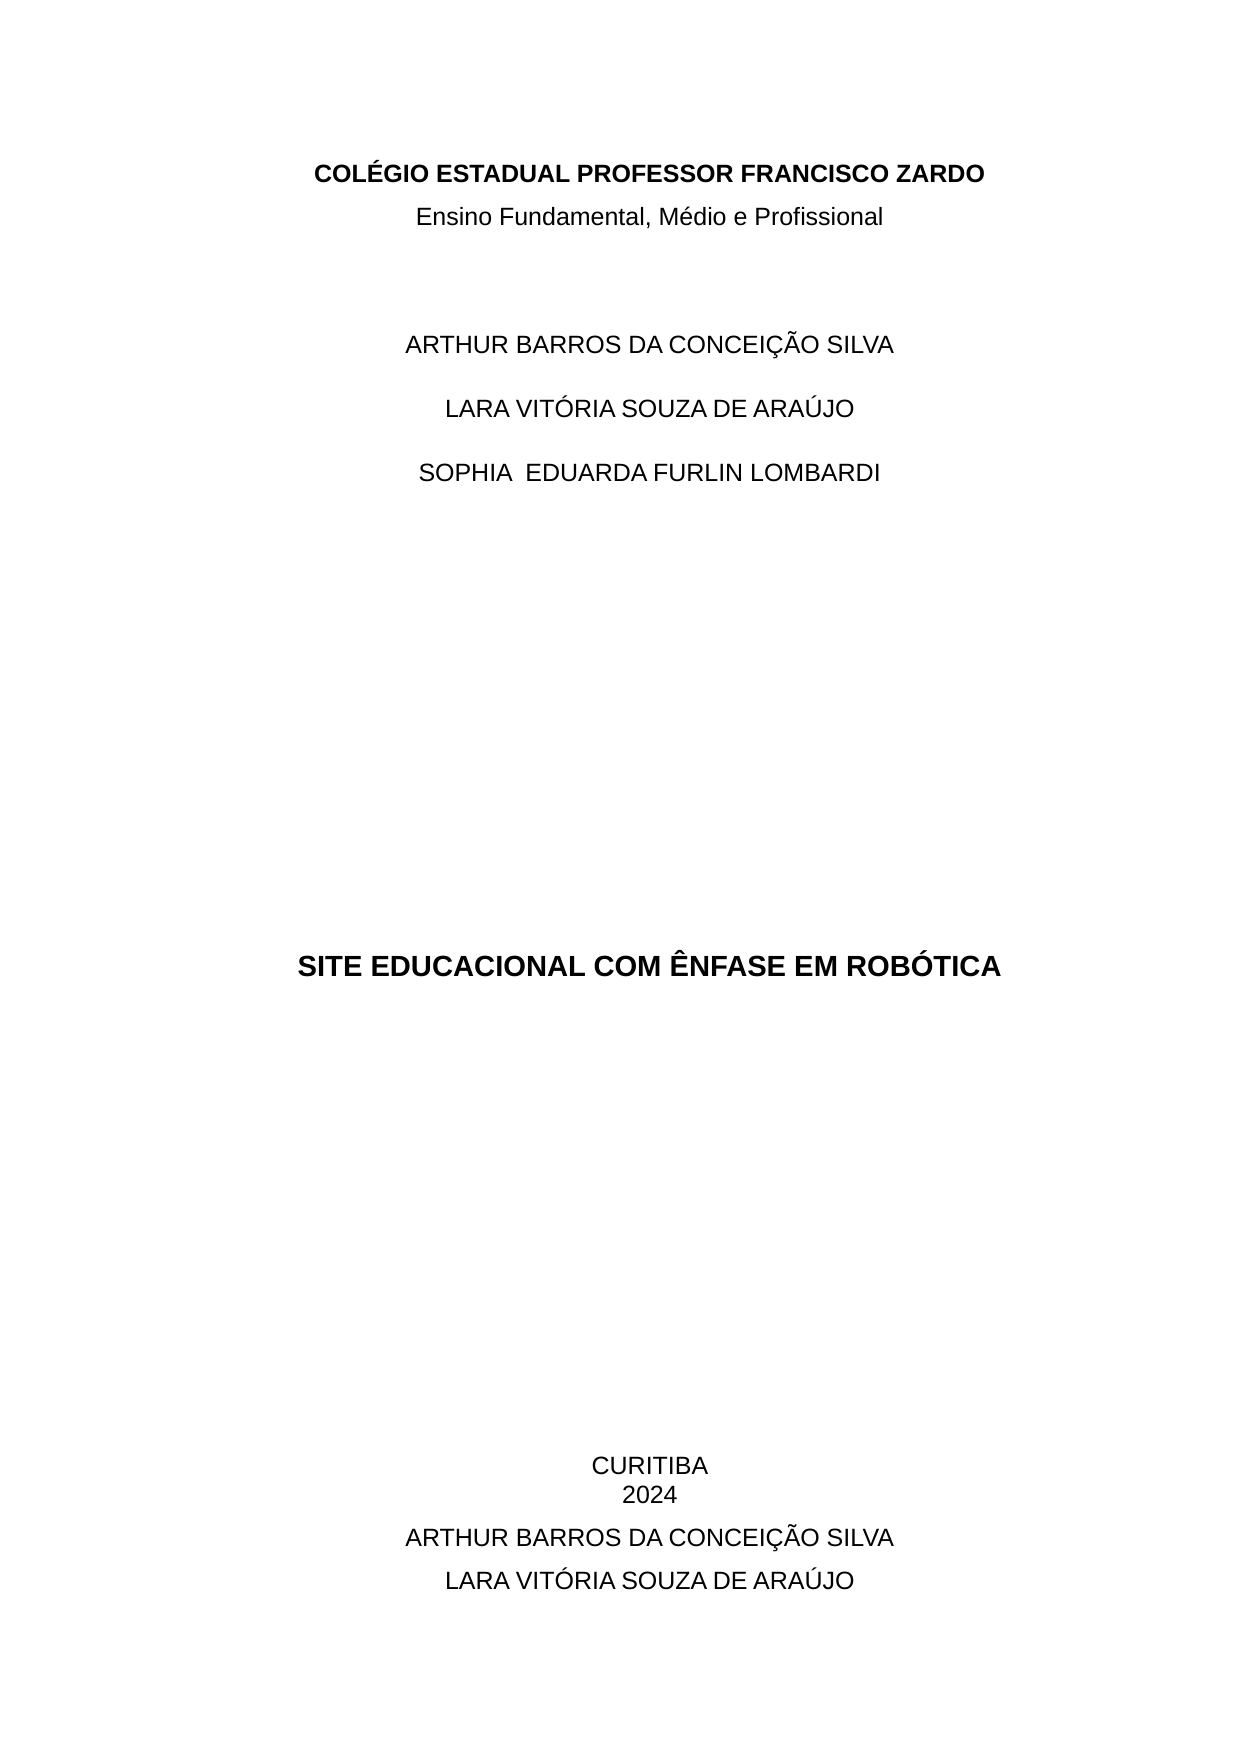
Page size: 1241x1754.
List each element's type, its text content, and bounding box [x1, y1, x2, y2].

text LARA VITÓRIA SOUZA DE ARAÚJO [177, 1566, 1122, 1595]
text Ensino Fundamental, Médio e Profissional [177, 202, 1122, 231]
text ARTHUR BARROS DA CONCEIÇÃO SILVA [177, 330, 1122, 359]
text COLÉGIO ESTADUAL PROFESSOR FRANCISCO ZARDO [177, 159, 1122, 188]
text ARTHUR BARROS DA CONCEIÇÃO SILVA [177, 1523, 1122, 1552]
text SOPHIA EDUARDA FURLIN LOMBARDI [177, 458, 1122, 487]
text [1064, 1332, 1107, 1391]
text LARA VITÓRIA SOUZA DE ARAÚJO [177, 394, 1122, 423]
text CURITIBA [177, 1451, 1122, 1480]
text 2024 [177, 1480, 1122, 1509]
text SITE EDUCACIONAL COM ÊNFASE EM ROBÓTICA [177, 949, 1122, 982]
